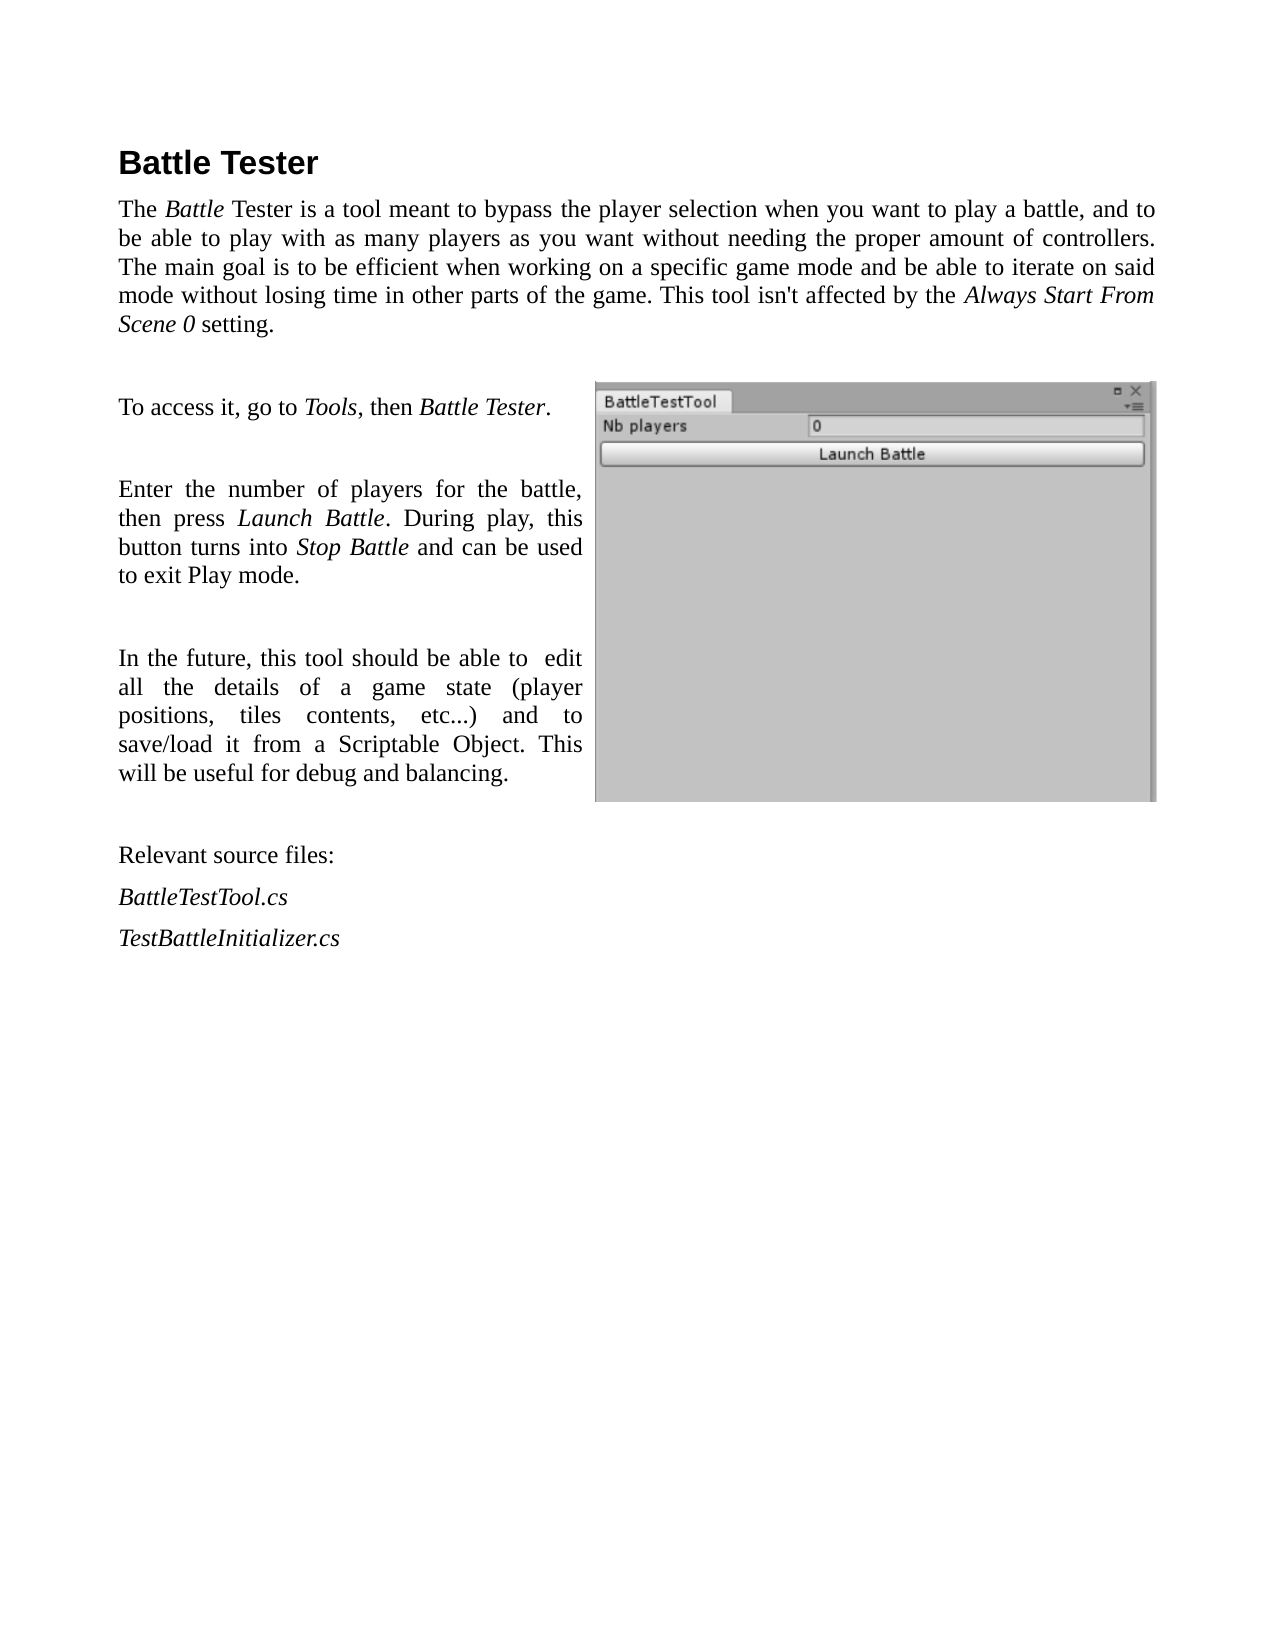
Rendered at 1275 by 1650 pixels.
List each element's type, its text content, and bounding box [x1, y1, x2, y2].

picture [595, 381, 1157, 802]
subtitle Battle Tester [118, 143, 1157, 182]
text Enter the number of players for the battle, then press Launch Battle. During play, this button turns into Stop Battle and can be used to exit Play mode. [118, 474, 595, 589]
text BattleTestTool.cs [118, 882, 1157, 911]
text To access it, go to Tools, then Battle Tester. [118, 392, 595, 421]
text The Battle Tester is a tool meant to bypass the player selection when you want to play a battle, and to be able to play with as many players as you want without needing the proper amount of controllers. The main goal is to be efficient when working on a specific game mode and be able to iterate on said mode without losing time in other parts of the game. This tool isn't affected by the Always Start From Scene 0 setting. [118, 194, 1157, 338]
text Relevant source files: [118, 841, 1157, 869]
text In the future, this tool should be able to edit all the details of a game state (player positions, tiles contents, etc...) and to save/load it from a Scriptable Object. This will be useful for debug and balancing. [118, 643, 595, 787]
text TestBattleInitializer.cs [118, 923, 1157, 952]
